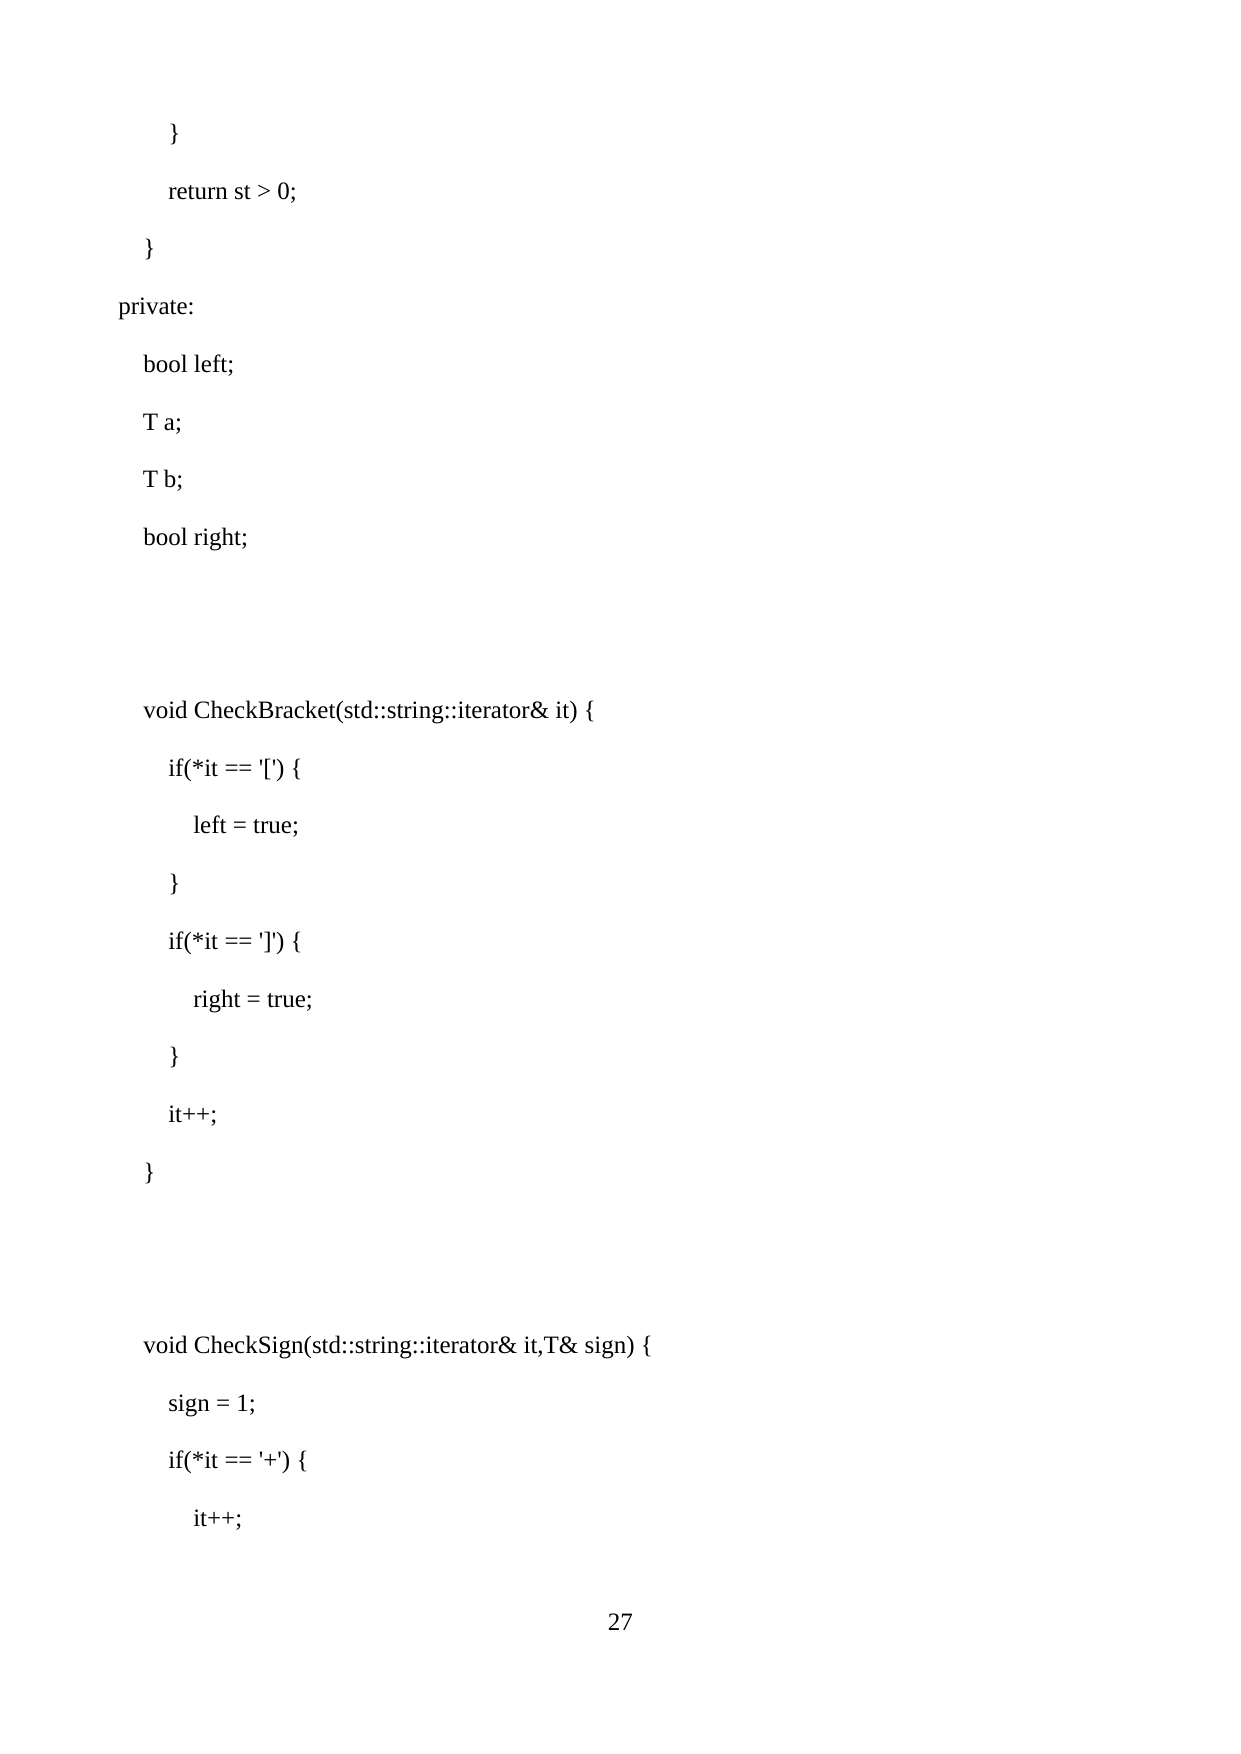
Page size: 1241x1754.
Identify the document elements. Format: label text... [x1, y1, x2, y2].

text } [118, 1157, 1122, 1186]
text bool right; [118, 522, 1122, 551]
text right = true; [118, 984, 1122, 1012]
text sign = 1; [118, 1388, 1122, 1416]
text T a; [118, 407, 1122, 435]
text if(*it == '+') { [118, 1445, 1122, 1474]
text } [118, 868, 1122, 897]
text } [118, 118, 1122, 147]
text it++; [118, 1503, 1122, 1532]
text left = true; [118, 811, 1122, 839]
text if(*it == '[') { [118, 753, 1122, 782]
text it++; [118, 1099, 1122, 1128]
text T b; [118, 464, 1122, 493]
text void CheckSign(std::string::iterator& it,T& sign) { [118, 1330, 1122, 1359]
text return st > 0; [118, 176, 1122, 204]
text } [118, 233, 1122, 262]
text } [118, 1041, 1122, 1070]
text private: [118, 291, 1122, 320]
text bool left; [118, 349, 1122, 378]
text void CheckBracket(std::string::iterator& it) { [118, 695, 1122, 724]
text if(*it == ']') { [118, 926, 1122, 955]
